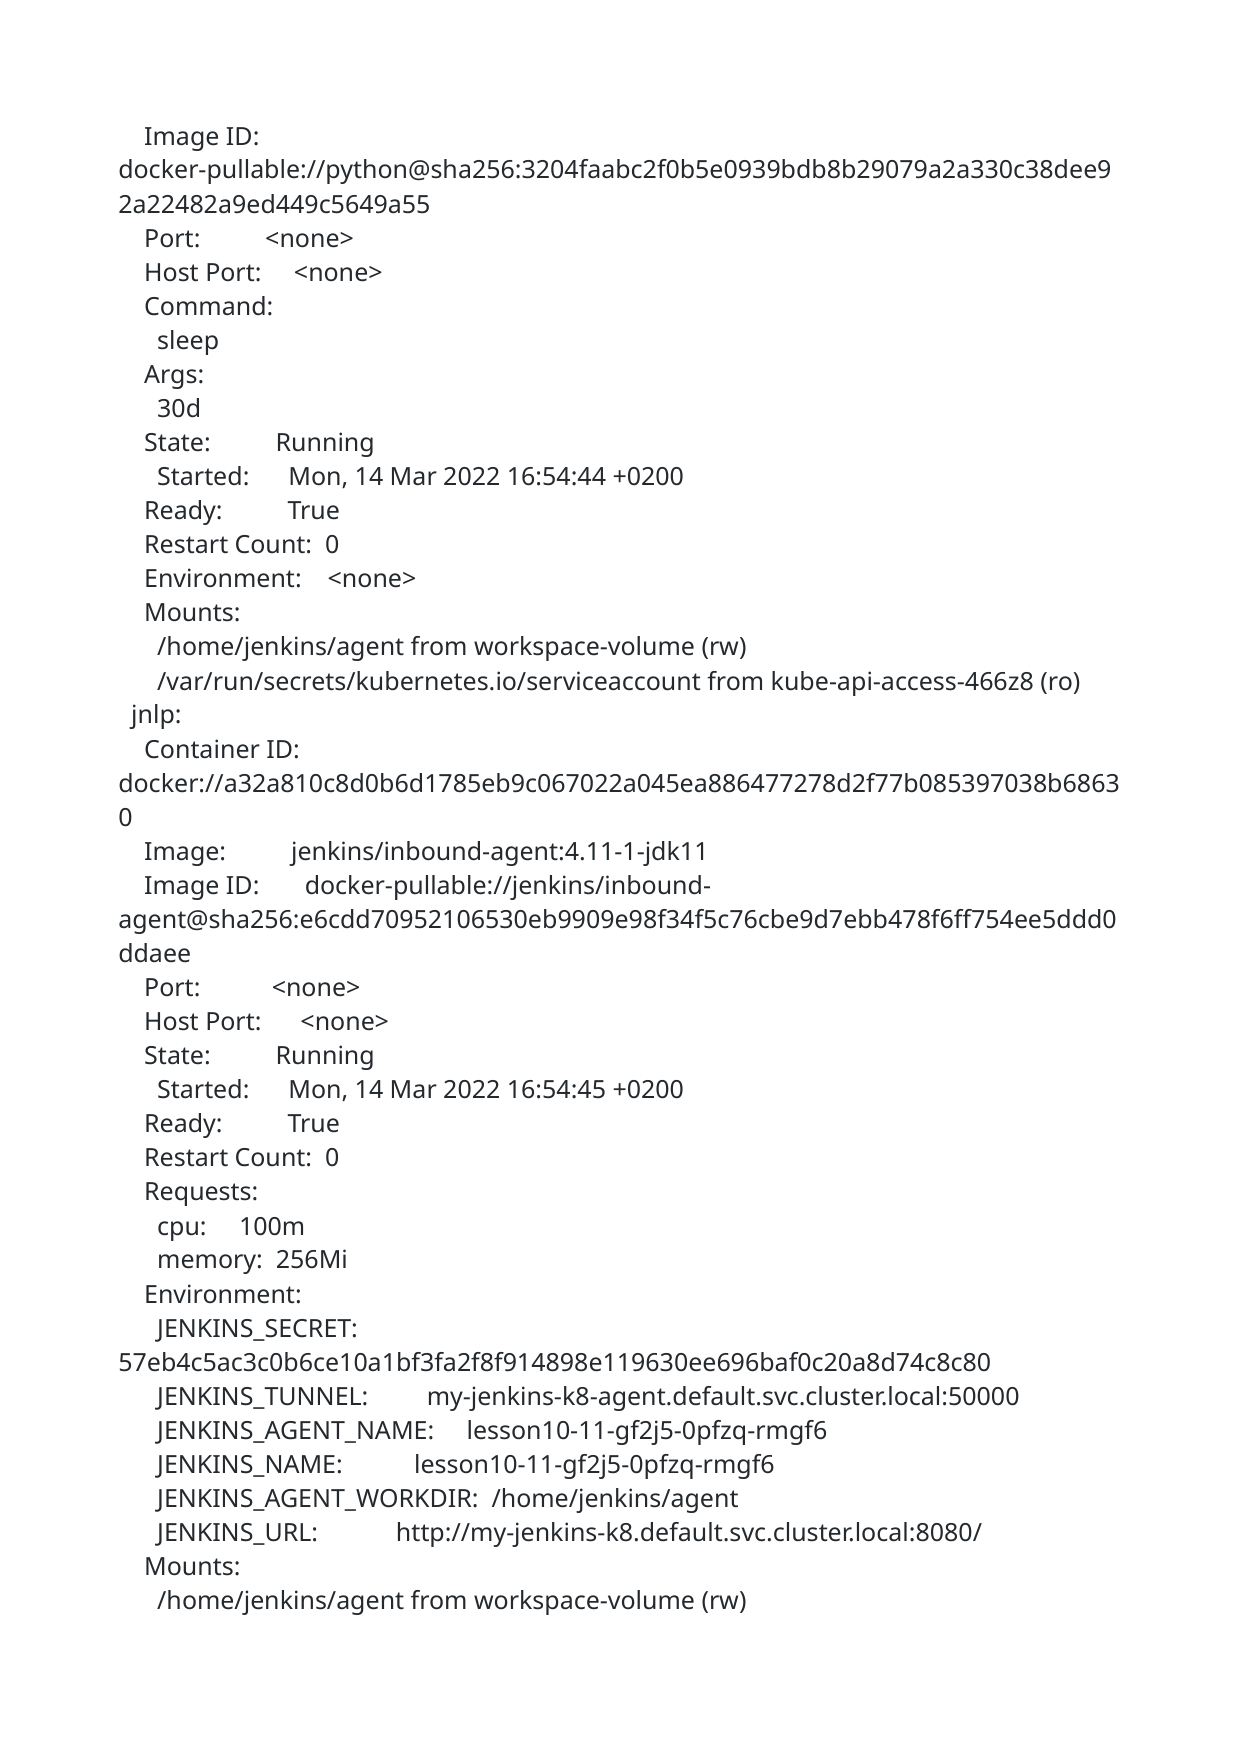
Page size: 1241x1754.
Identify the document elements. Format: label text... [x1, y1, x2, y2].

text /home/jenkins/agent from workspace-volume (rw) [118, 629, 1122, 663]
text /var/run/secrets/kubernetes.io/serviceaccount from kube-api-access-466z8 (ro) [118, 663, 1122, 697]
text Started: Mon, 14 Mar 2022 16:54:45 +0200 [118, 1072, 1122, 1106]
text Port: <none> [118, 220, 1122, 254]
text Command: [118, 288, 1122, 322]
text sleep [118, 322, 1122, 357]
text Container ID: docker://a32a810c8d0b6d1785eb9c067022a045ea886477278d2f77b085397038b68630 [118, 731, 1122, 833]
text JENKINS_URL: http://my-jenkins-k8.default.svc.cluster.local:8080/ [118, 1515, 1122, 1549]
text State: Running [118, 425, 1122, 459]
text Host Port: <none> [118, 254, 1122, 288]
text Started: Mon, 14 Mar 2022 16:54:44 +0200 [118, 459, 1122, 493]
text Environment: [118, 1276, 1122, 1310]
text Args: [118, 357, 1122, 391]
text Mounts: [118, 595, 1122, 629]
text /home/jenkins/agent from workspace-volume (rw) [118, 1583, 1122, 1617]
text 30d [118, 391, 1122, 425]
text Mounts: [118, 1549, 1122, 1583]
text cpu: 100m [118, 1208, 1122, 1242]
text Ready: True [118, 493, 1122, 527]
text JENKINS_NAME: lesson10-11-gf2j5-0pfzq-rmgf6 [118, 1447, 1122, 1481]
text Port: <none> [118, 970, 1122, 1004]
text Restart Count: 0 [118, 1140, 1122, 1174]
text Host Port: <none> [118, 1004, 1122, 1038]
text Ready: True [118, 1106, 1122, 1140]
text JENKINS_SECRET: 57eb4c5ac3c0b6ce10a1bf3fa2f8f914898e119630ee696baf0c20a8d74c8c80 [118, 1310, 1122, 1378]
text JENKINS_AGENT_WORKDIR: /home/jenkins/agent [118, 1481, 1122, 1515]
text Image ID: docker-pullable://jenkins/inbound-agent@sha256:e6cdd70952106530eb9909e98f34f5c76cbe9d7ebb478f6ff754ee5ddd0ddaee [118, 867, 1122, 970]
text jnlp: [118, 697, 1122, 731]
text Requests: [118, 1174, 1122, 1208]
text Restart Count: 0 [118, 527, 1122, 561]
text Image: jenkins/inbound-agent:4.11-1-jdk11 [118, 833, 1122, 867]
text Environment: <none> [118, 561, 1122, 595]
text Image ID: docker-pullable://python@sha256:3204faabc2f0b5e0939bdb8b29079a2a330c38dee92a22482a9ed449c5649a55 [118, 118, 1122, 220]
text State: Running [118, 1038, 1122, 1072]
text JENKINS_TUNNEL: my-jenkins-k8-agent.default.svc.cluster.local:50000 [118, 1378, 1122, 1412]
text memory: 256Mi [118, 1242, 1122, 1276]
text JENKINS_AGENT_NAME: lesson10-11-gf2j5-0pfzq-rmgf6 [118, 1412, 1122, 1447]
